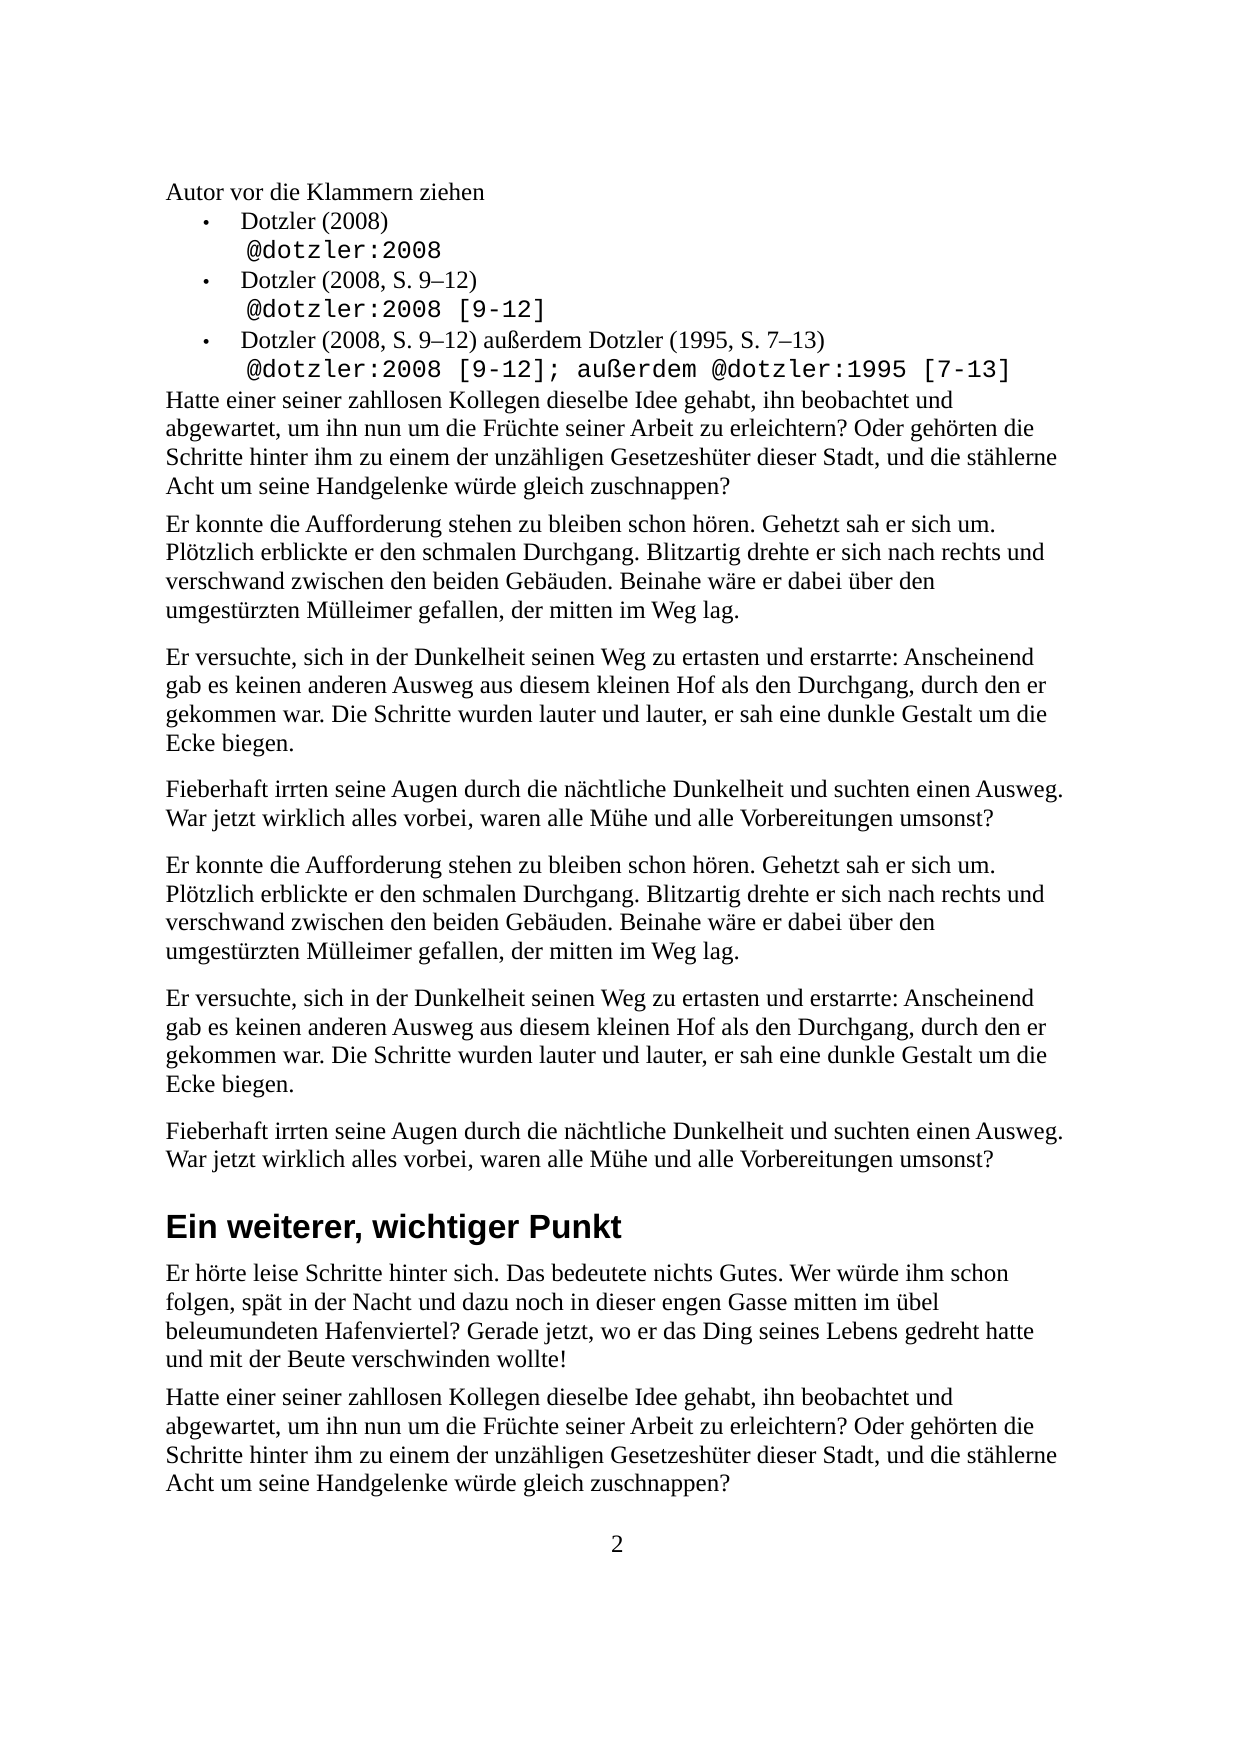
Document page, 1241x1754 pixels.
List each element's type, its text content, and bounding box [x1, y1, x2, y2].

subtitle Ein weiterer, wichtiger Punkt [165, 1207, 1075, 1246]
text Er versuchte, sich in der Dunkelheit seinen Weg zu ertasten und erstarrte: Anscheinend gab es keinen anderen Ausweg aus diesem kleinen Hof als den Durchgang, durch den er gekommen war. Die Schritte wurden lauter und lauter, er sah eine dunkle Gestalt um die Ecke biegen. [165, 983, 1075, 1098]
text Er konnte die Aufforderung stehen zu bleiben schon hören. Gehetzt sah er sich um. Plötzlich erblickte er den schmalen Durchgang. Blitzartig drehte er sich nach rechts und verschwand zwischen den beiden Gebäuden. Beinahe wäre er dabei über den umgestürzten Mülleimer gefallen, der mitten im Weg lag. [165, 850, 1075, 965]
text Er versuchte, sich in der Dunkelheit seinen Weg zu ertasten und erstarrte: Anscheinend gab es keinen anderen Ausweg aus diesem kleinen Hof als den Durchgang, durch den er gekommen war. Die Schritte wurden lauter und lauter, er sah eine dunkle Gestalt um die Ecke biegen. [165, 642, 1075, 757]
list Dotzler (2008, S. 9–12) außerdem Dotzler (1995, S. 7–13) @dotzler:2008 [9-12]; außerdem @dotzler:1995 [7-13] [203, 325, 1075, 385]
text Autor vor die Klammern ziehen [165, 177, 1075, 206]
list Dotzler (2008, S. 9–12) @dotzler:2008 [9-12] [203, 266, 1075, 325]
text Er konnte die Aufforderung stehen zu bleiben schon hören. Gehetzt sah er sich um. Plötzlich erblickte er den schmalen Durchgang. Blitzartig drehte er sich nach rechts und verschwand zwischen den beiden Gebäuden. Beinahe wäre er dabei über den umgestürzten Mülleimer gefallen, der mitten im Weg lag. [165, 509, 1075, 624]
text Hatte einer seiner zahllosen Kollegen dieselbe Idee gehabt, ihn beobachtet und abgewartet, um ihn nun um die Früchte seiner Arbeit zu erleichtern? Oder gehörten die Schritte hinter ihm zu einem der unzähligen Gesetzeshüter dieser Stadt, und die stählerne Acht um seine Handgelenke würde gleich zuschnappen? [165, 1382, 1075, 1497]
list Dotzler (2008) @dotzler:2008 [203, 206, 1075, 266]
text Fieberhaft irrten seine Augen durch die nächtliche Dunkelheit und suchten einen Ausweg. War jetzt wirklich alles vorbei, waren alle Mühe und alle Vorbereitungen umsonst? [165, 1116, 1075, 1173]
text Er hörte leise Schritte hinter sich. Das bedeutete nichts Gutes. Wer würde ihm schon folgen, spät in der Nacht und dazu noch in dieser engen Gasse mitten im übel beleumundeten Hafenviertel? Gerade jetzt, wo er das Ding seines Lebens gedreht hatte und mit der Beute verschwinden wollte! [165, 1258, 1075, 1373]
text Fieberhaft irrten seine Augen durch die nächtliche Dunkelheit und suchten einen Ausweg. War jetzt wirklich alles vorbei, waren alle Mühe und alle Vorbereitungen umsonst? [165, 774, 1075, 832]
text Hatte einer seiner zahllosen Kollegen dieselbe Idee gehabt, ihn beobachtet und abgewartet, um ihn nun um die Früchte seiner Arbeit zu erleichtern? Oder gehörten die Schritte hinter ihm zu einem der unzähligen Gesetzeshüter dieser Stadt, und die stählerne Acht um seine Handgelenke würde gleich zuschnappen? [165, 385, 1075, 500]
